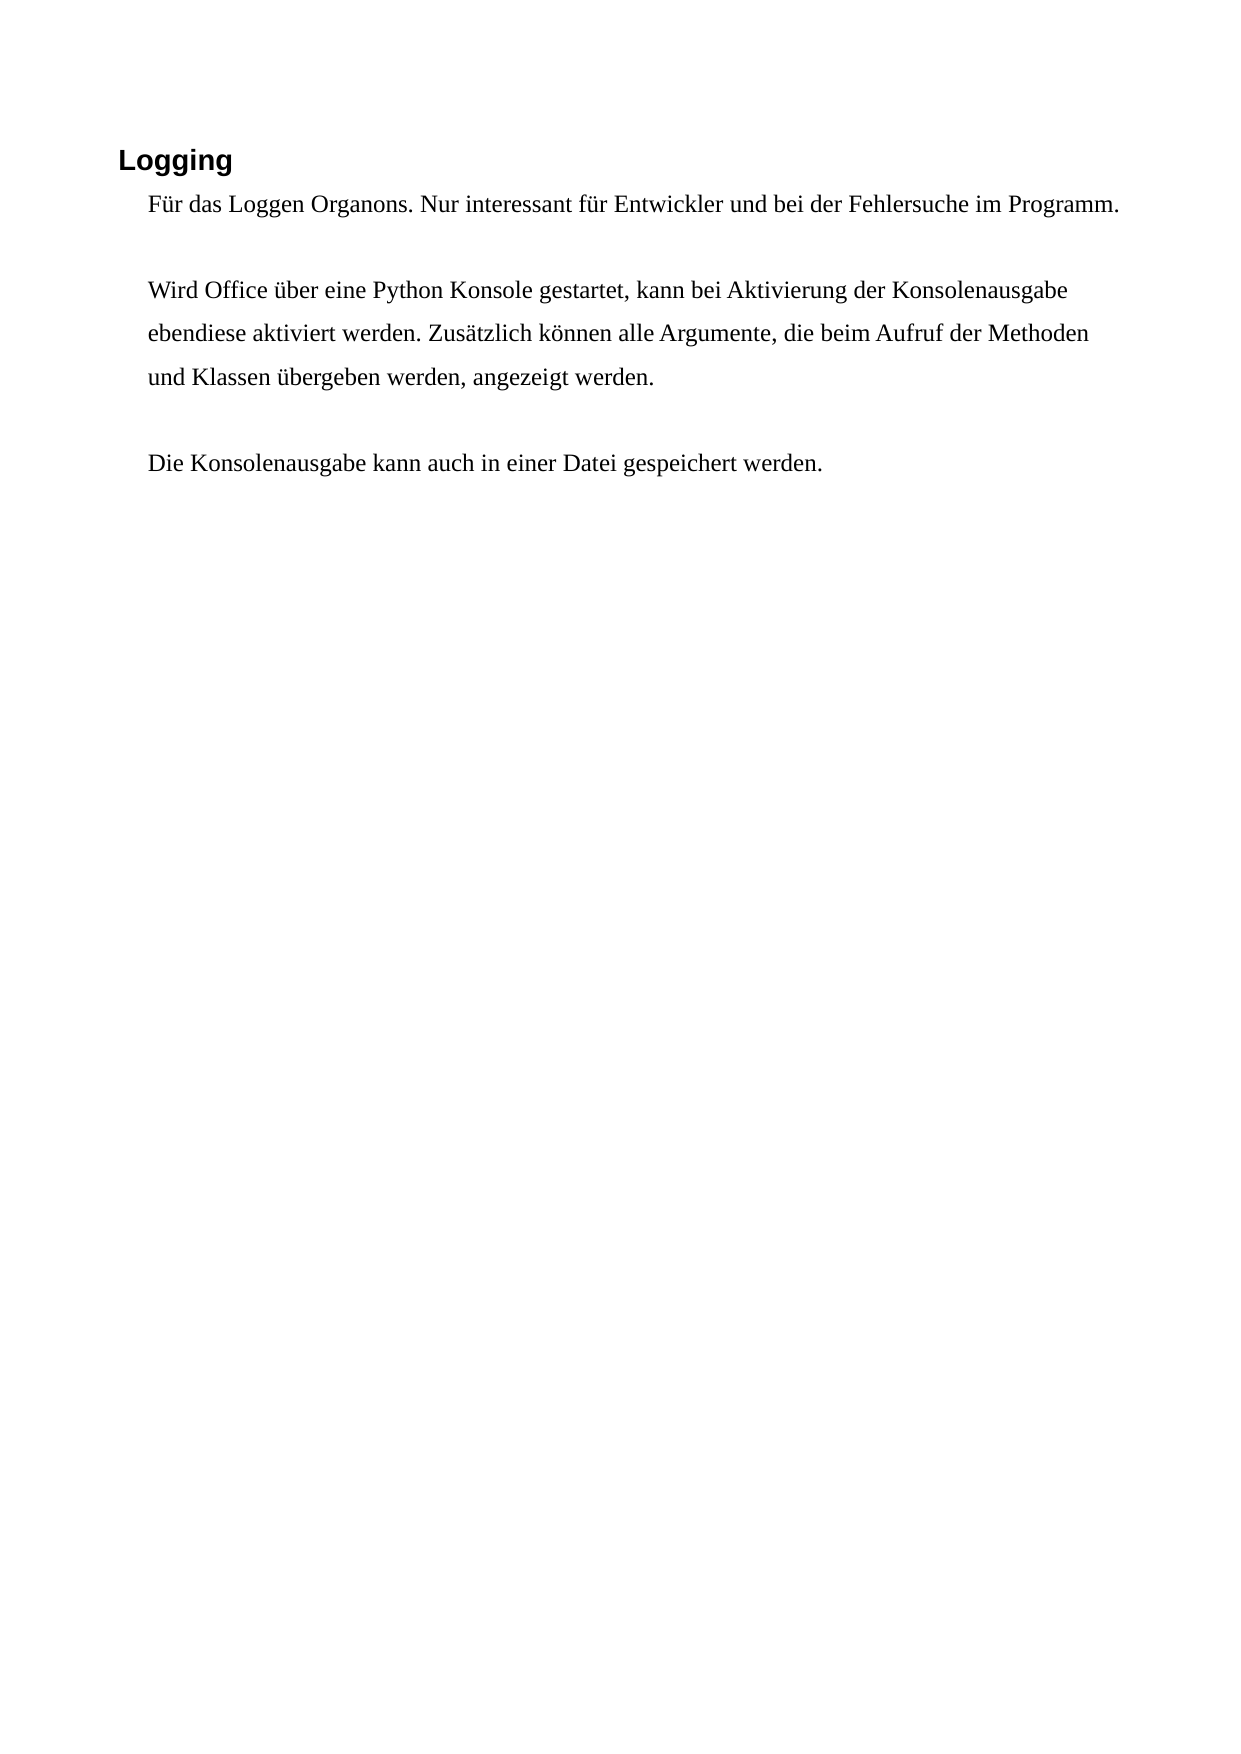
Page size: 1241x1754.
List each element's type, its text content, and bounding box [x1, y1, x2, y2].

text Wird Office über eine Python Konsole gestartet, kann bei Aktivierung der Konsolenausgabe ebendiese aktiviert werden. Zusätzlich können alle Argumente, die beim Aufruf der Methoden und Klassen übergeben werden, angezeigt werden. [148, 275, 1122, 390]
subtitle Logging [118, 143, 1122, 177]
text Die Konsolenausgabe kann auch in einer Datei gespeichert werden. [148, 448, 1122, 477]
text Für das Loggen Organons. Nur interessant für Entwickler und bei der Fehlersuche im Programm. [148, 189, 1122, 218]
